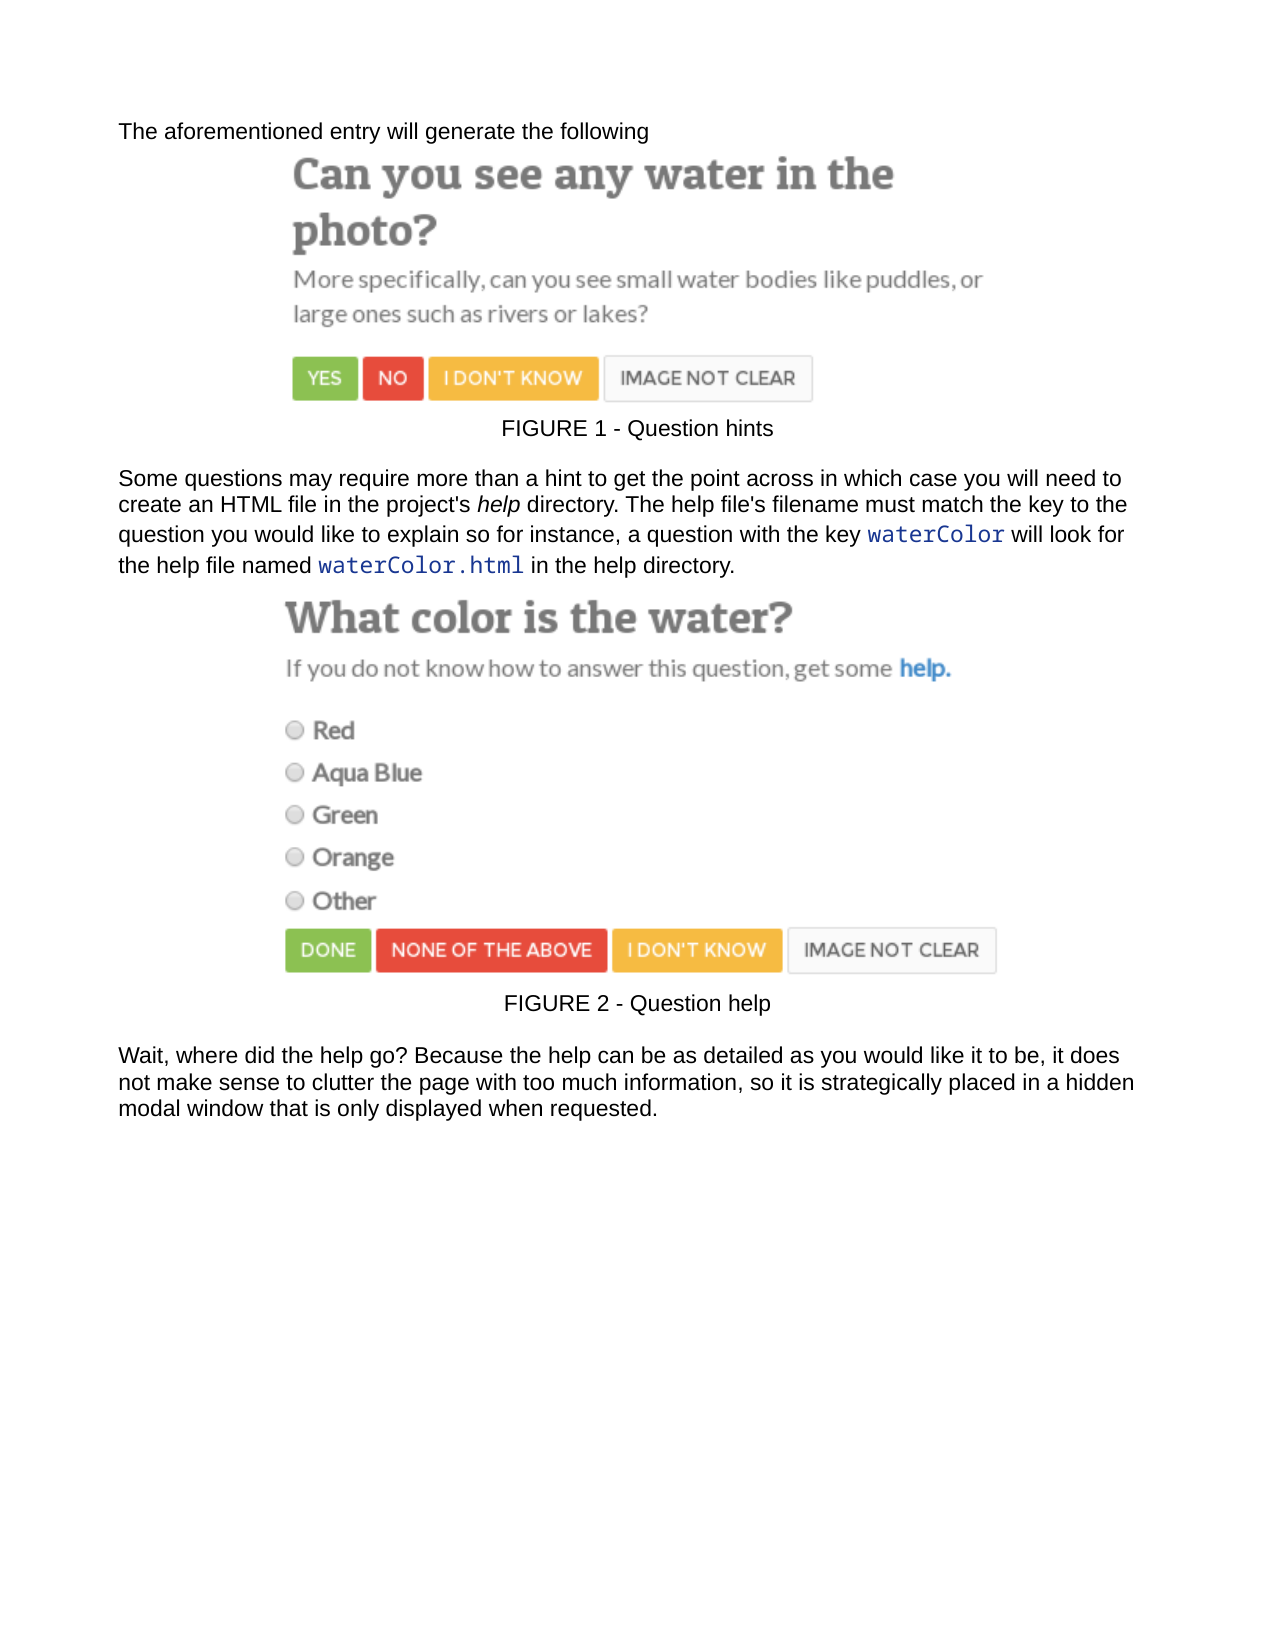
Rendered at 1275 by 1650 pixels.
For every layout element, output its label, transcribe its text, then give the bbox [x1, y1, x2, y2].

text FIGURE 1 - Question hints [118, 415, 1157, 441]
text FIGURE 2 - Question help [118, 990, 1157, 1016]
picture [270, 580, 1005, 990]
picture [285, 144, 990, 415]
text Some questions may require more than a hint to get the point across in which case you will need to create an HTML file in the project's help directory. The help file's filename must match the key to the question you would like to explain so for instance, a question with the key waterColor will look for the help file named waterColor.html in the help directory. [118, 465, 1157, 580]
text Wait, where did the help go? Because the help can be as detailed as you would like it to be, it does not make sense to clutter the page with too much information, so it is strategically placed in a hidden modal window that is only displayed when requested. [118, 1042, 1157, 1121]
text The aforementioned entry will generate the following [118, 118, 1157, 144]
